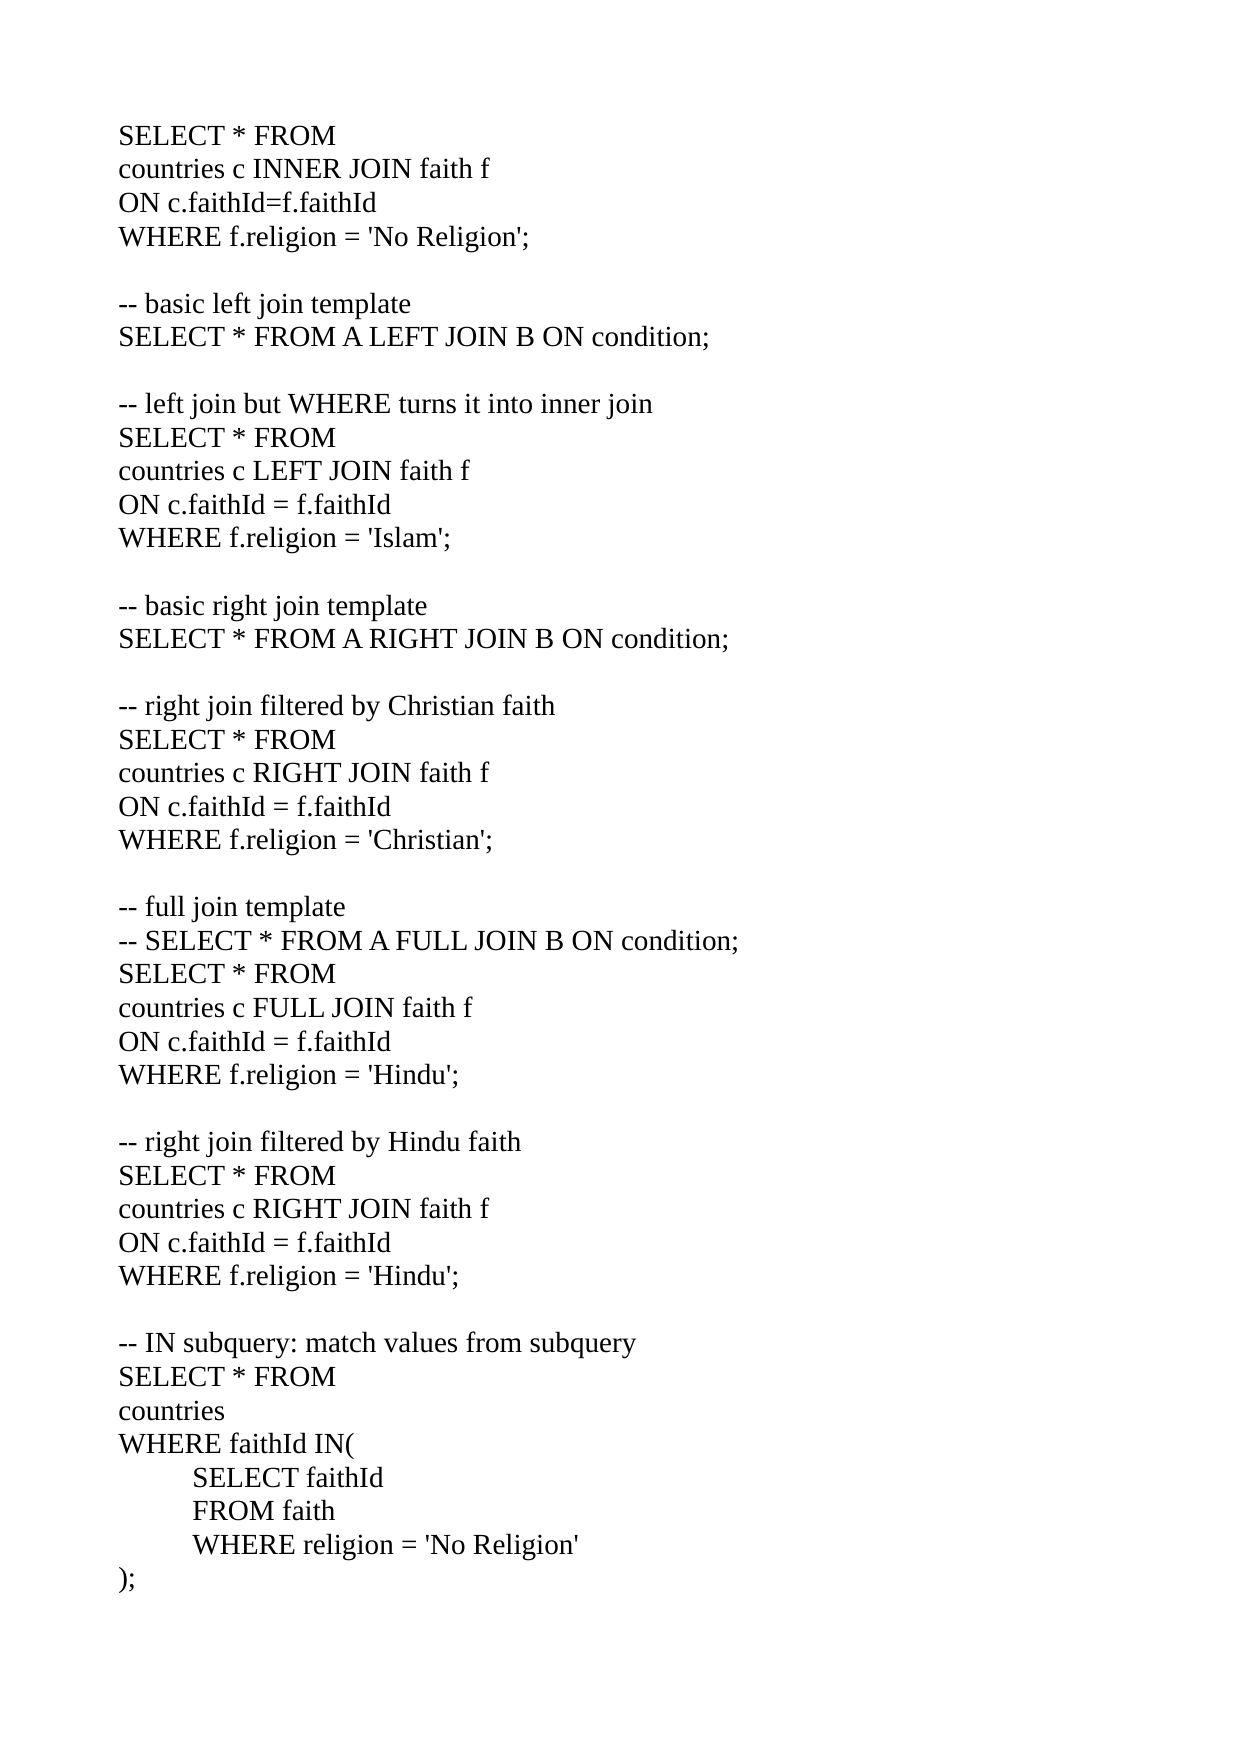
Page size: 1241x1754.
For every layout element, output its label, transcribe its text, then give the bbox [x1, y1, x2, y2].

text FROM faith [118, 1493, 1122, 1527]
text ); [118, 1560, 1122, 1594]
text WHERE faithId IN( [118, 1426, 1122, 1460]
text -- basic right join template [118, 588, 1122, 621]
text countries [118, 1393, 1122, 1426]
text WHERE f.religion = 'Islam'; [118, 521, 1122, 554]
text SELECT * FROM [118, 420, 1122, 453]
text WHERE religion = 'No Religion' [118, 1527, 1122, 1560]
text SELECT * FROM A RIGHT JOIN B ON condition; [118, 621, 1122, 655]
text WHERE f.religion = 'No Religion'; [118, 219, 1122, 252]
text WHERE f.religion = 'Hindu'; [118, 1258, 1122, 1292]
text -- left join but WHERE turns it into inner join [118, 386, 1122, 420]
text countries c FULL JOIN faith f [118, 990, 1122, 1024]
text ON c.faithId = f.faithId [118, 1024, 1122, 1057]
text SELECT * FROM [118, 957, 1122, 990]
text ON c.faithId = f.faithId [118, 1225, 1122, 1258]
text SELECT * FROM [118, 1158, 1122, 1191]
text SELECT * FROM [118, 722, 1122, 755]
text -- full join template [118, 889, 1122, 923]
text -- IN subquery: match values from subquery [118, 1326, 1122, 1359]
text WHERE f.religion = 'Christian'; [118, 822, 1122, 856]
text countries c RIGHT JOIN faith f [118, 755, 1122, 789]
text ON c.faithId = f.faithId [118, 487, 1122, 521]
text -- right join filtered by Christian faith [118, 688, 1122, 722]
text -- SELECT * FROM A FULL JOIN B ON condition; [118, 923, 1122, 957]
text -- right join filtered by Hindu faith [118, 1124, 1122, 1158]
text ON c.faithId = f.faithId [118, 789, 1122, 822]
text countries c LEFT JOIN faith f [118, 453, 1122, 487]
text SELECT * FROM [118, 118, 1122, 152]
text -- basic left join template [118, 286, 1122, 319]
text SELECT * FROM [118, 1359, 1122, 1393]
text WHERE f.religion = 'Hindu'; [118, 1057, 1122, 1091]
text ON c.faithId=f.faithId [118, 185, 1122, 219]
text SELECT * FROM A LEFT JOIN B ON condition; [118, 319, 1122, 353]
text SELECT faithId [118, 1460, 1122, 1493]
text countries c RIGHT JOIN faith f [118, 1191, 1122, 1225]
text countries c INNER JOIN faith f [118, 152, 1122, 185]
